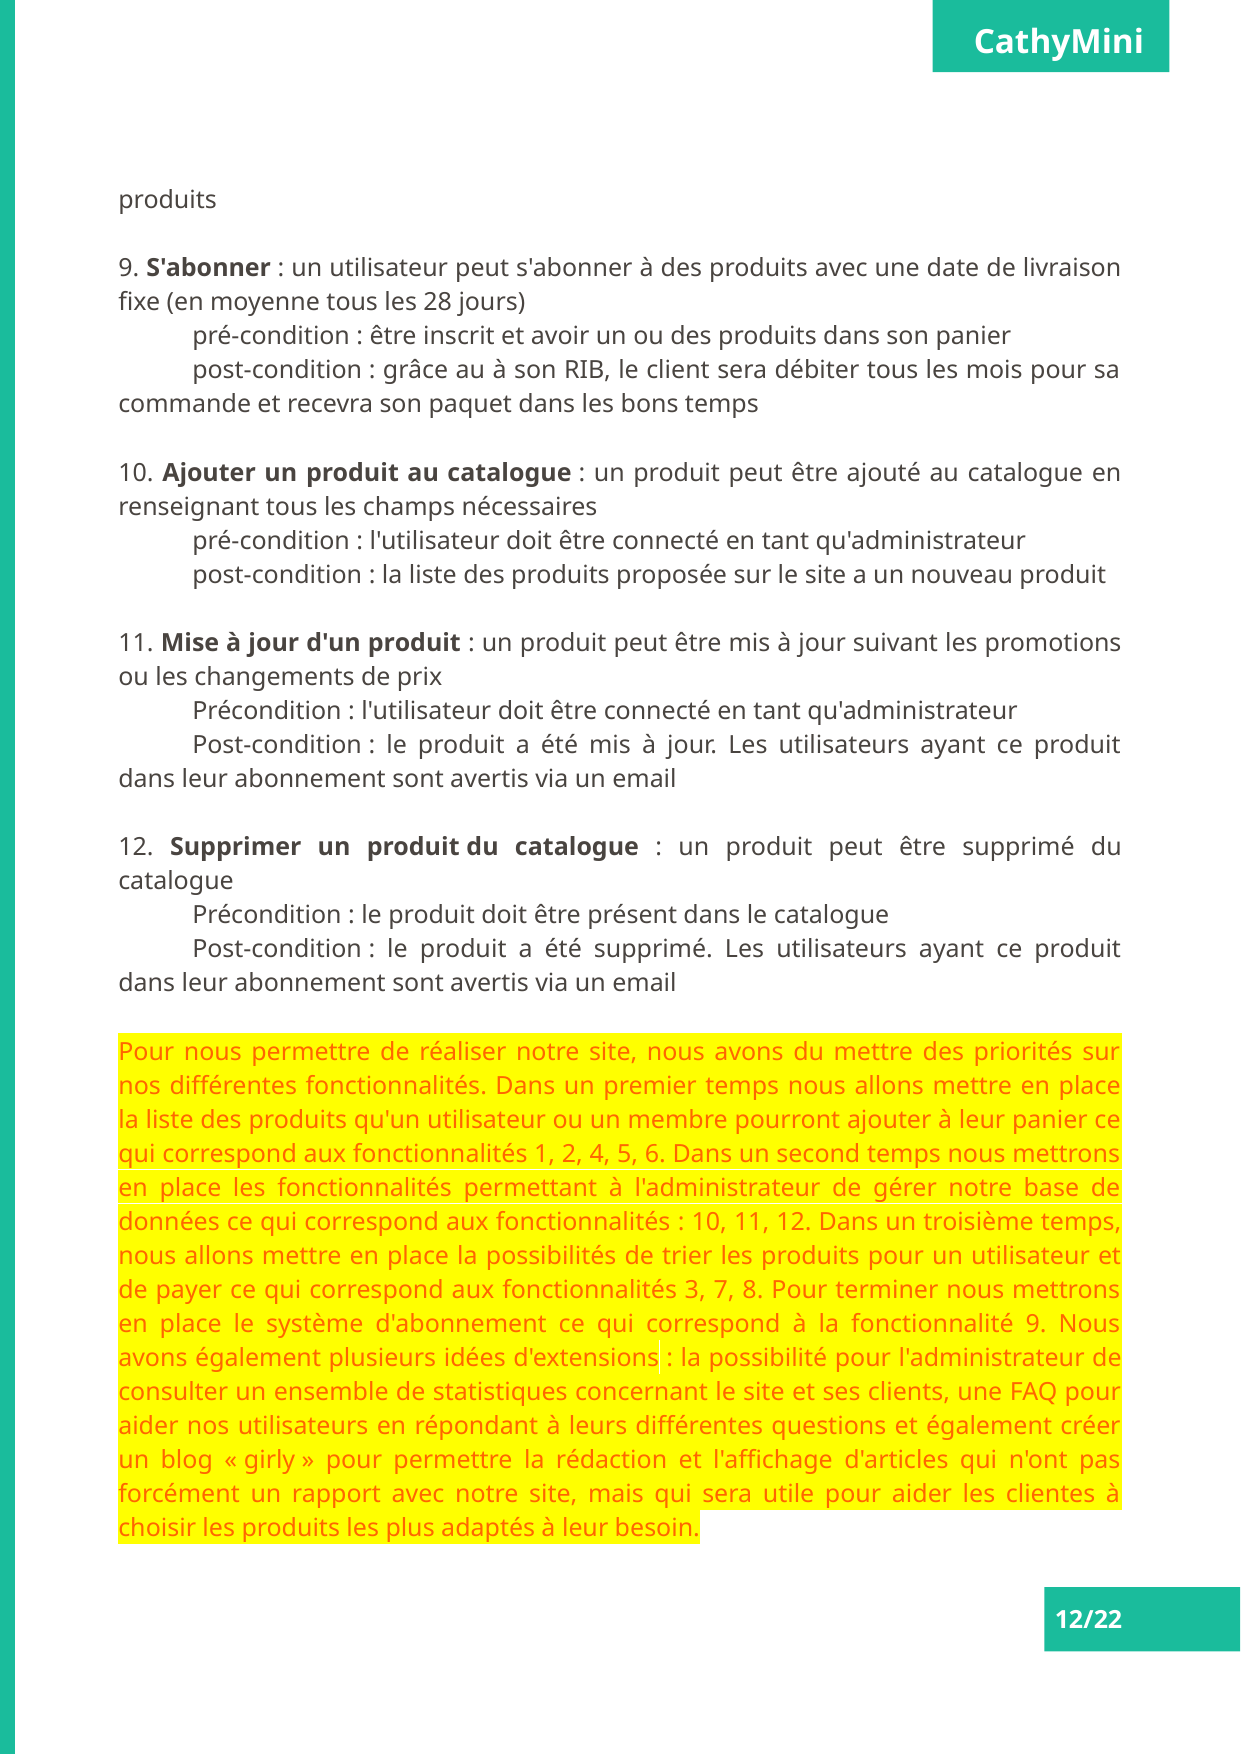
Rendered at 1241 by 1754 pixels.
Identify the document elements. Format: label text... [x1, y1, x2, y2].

text Précondition : le produit doit être présent dans le catalogue [118, 897, 1122, 931]
text produits [118, 182, 1122, 216]
text post-condition : grâce au à son RIB, le client sera débiter tous les mois pour sa commande et recevra son paquet dans les bons temps [118, 352, 1122, 420]
text 10. Ajouter un produit au catalogue : un produit peut être ajouté au catalogue en renseignant tous les champs nécessaires [118, 454, 1122, 522]
text Pour nous permettre de réaliser notre site, nous avons du mettre des priorités sur nos différentes fonctionnalités. Dans un premier temps nous allons mettre en place la liste des produits qu'un utilisateur ou un membre pourront ajouter à leur panier ce qui correspond aux fonctionnalités 1, 2, 4, 5, 6. Dans un second temps nous mettrons en place les fonctionnalités permettant à l'administrateur de gérer notre base de données ce qui correspond aux fonctionnalités : 10, 11, 12. Dans un troisième temps, nous allons mettre en place la possibilités de trier les produits pour un utilisateur et de payer ce qui correspond aux fonctionnalités 3, 7, 8. Pour terminer nous mettrons en place le système d'abonnement ce qui correspond à la fonctionnalité 9. Nous avons également plusieurs idées d'extensions : la possibilité pour l'administrateur de consulter un ensemble de statistiques concernant le site et ses clients, une FAQ pour aider nos utilisateurs en répondant à leurs différentes questions et également créer un blog « girly » pour permettre la rédaction et l'affichage d'articles qui n'ont pas forcément un rapport avec notre site, mais qui sera utile pour aider les clientes à choisir les produits les plus adaptés à leur besoin. [118, 1033, 1122, 1544]
text Précondition : l'utilisateur doit être connecté en tant qu'administrateur [118, 693, 1122, 727]
text 9. S'abonner : un utilisateur peut s'abonner à des produits avec une date de livraison fixe (en moyenne tous les 28 jours) [118, 250, 1122, 318]
text 11. Mise à jour d'un produit : un produit peut être mis à jour suivant les promotions ou les changements de prix [118, 624, 1122, 693]
text Post-condition : le produit a été supprimé. Les utilisateurs ayant ce produit dans leur abonnement sont avertis via un email [118, 931, 1122, 999]
text Post-condition : le produit a été mis à jour. Les utilisateurs ayant ce produit dans leur abonnement sont avertis via un email [118, 727, 1122, 795]
text pré-condition : l'utilisateur doit être connecté en tant qu'administrateur [118, 522, 1122, 556]
text 12. Supprimer un produit du catalogue : un produit peut être supprimé du catalogue [118, 829, 1122, 897]
text post-condition : la liste des produits proposée sur le site a un nouveau produit [118, 556, 1122, 590]
text pré-condition : être inscrit et avoir un ou des produits dans son panier [118, 318, 1122, 352]
